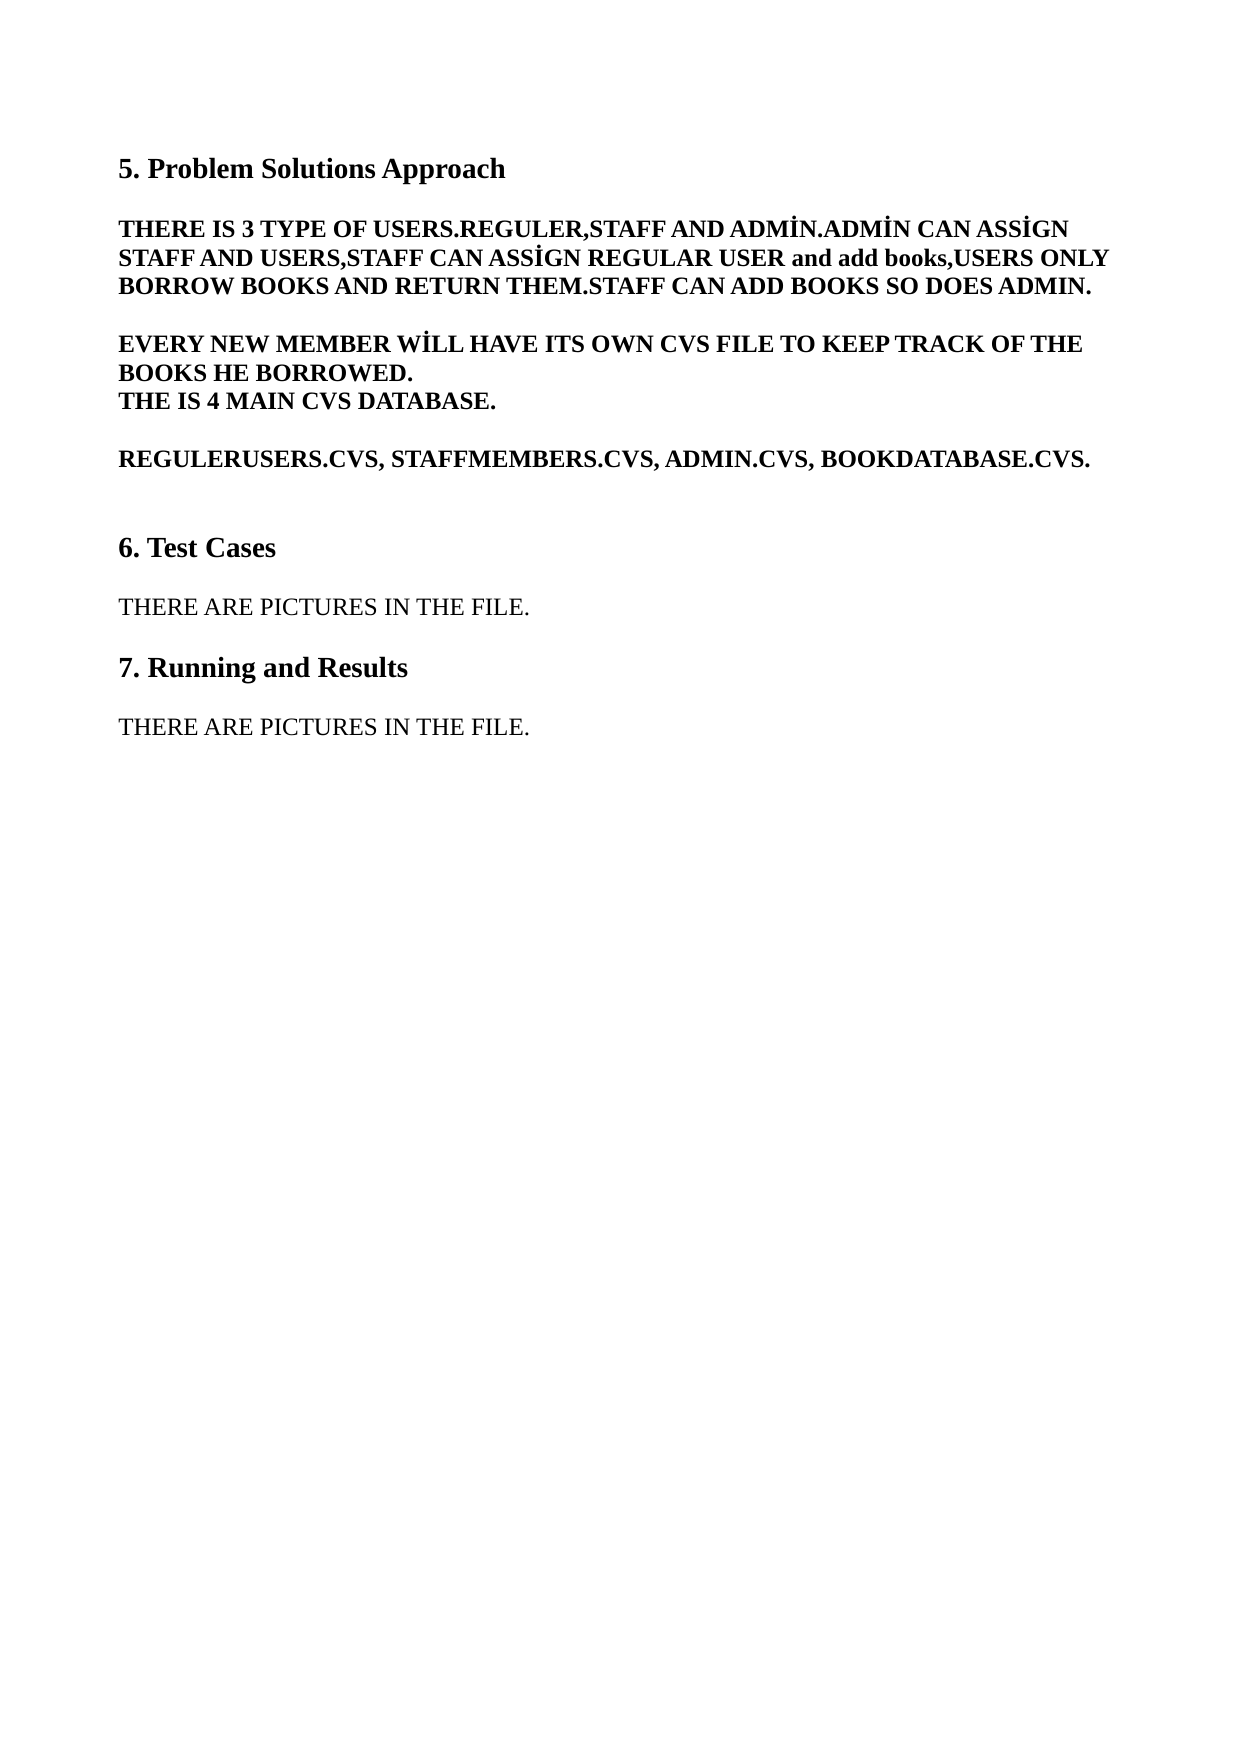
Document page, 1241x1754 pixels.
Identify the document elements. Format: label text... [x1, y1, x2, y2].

text THERE ARE PICTURES IN THE FILE. [118, 592, 1122, 621]
text 5. Problem Solutions Approach [118, 152, 1122, 185]
text 7. Running and Results [118, 650, 1122, 683]
text THE IS 4 MAIN CVS DATABASE. [118, 386, 1122, 415]
text THERE IS 3 TYPE OF USERS.REGULER,STAFF AND ADMİN.ADMİN CAN ASSİGN STAFF AND USERS,STAFF CAN ASSİGN REGULAR USER and add books,USERS ONLY BORROW BOOKS AND RETURN THEM.STAFF CAN ADD BOOKS SO DOES ADMIN. [118, 214, 1122, 300]
text THERE ARE PICTURES IN THE FILE. [118, 712, 1122, 741]
text 6. Test Cases [118, 530, 1122, 564]
text REGULERUSERS.CVS, STAFFMEMBERS.CVS, ADMIN.CVS, BOOKDATABASE.CVS. [118, 444, 1122, 473]
text EVERY NEW MEMBER WİLL HAVE ITS OWN CVS FILE TO KEEP TRACK OF THE BOOKS HE BORROWED. [118, 329, 1122, 386]
